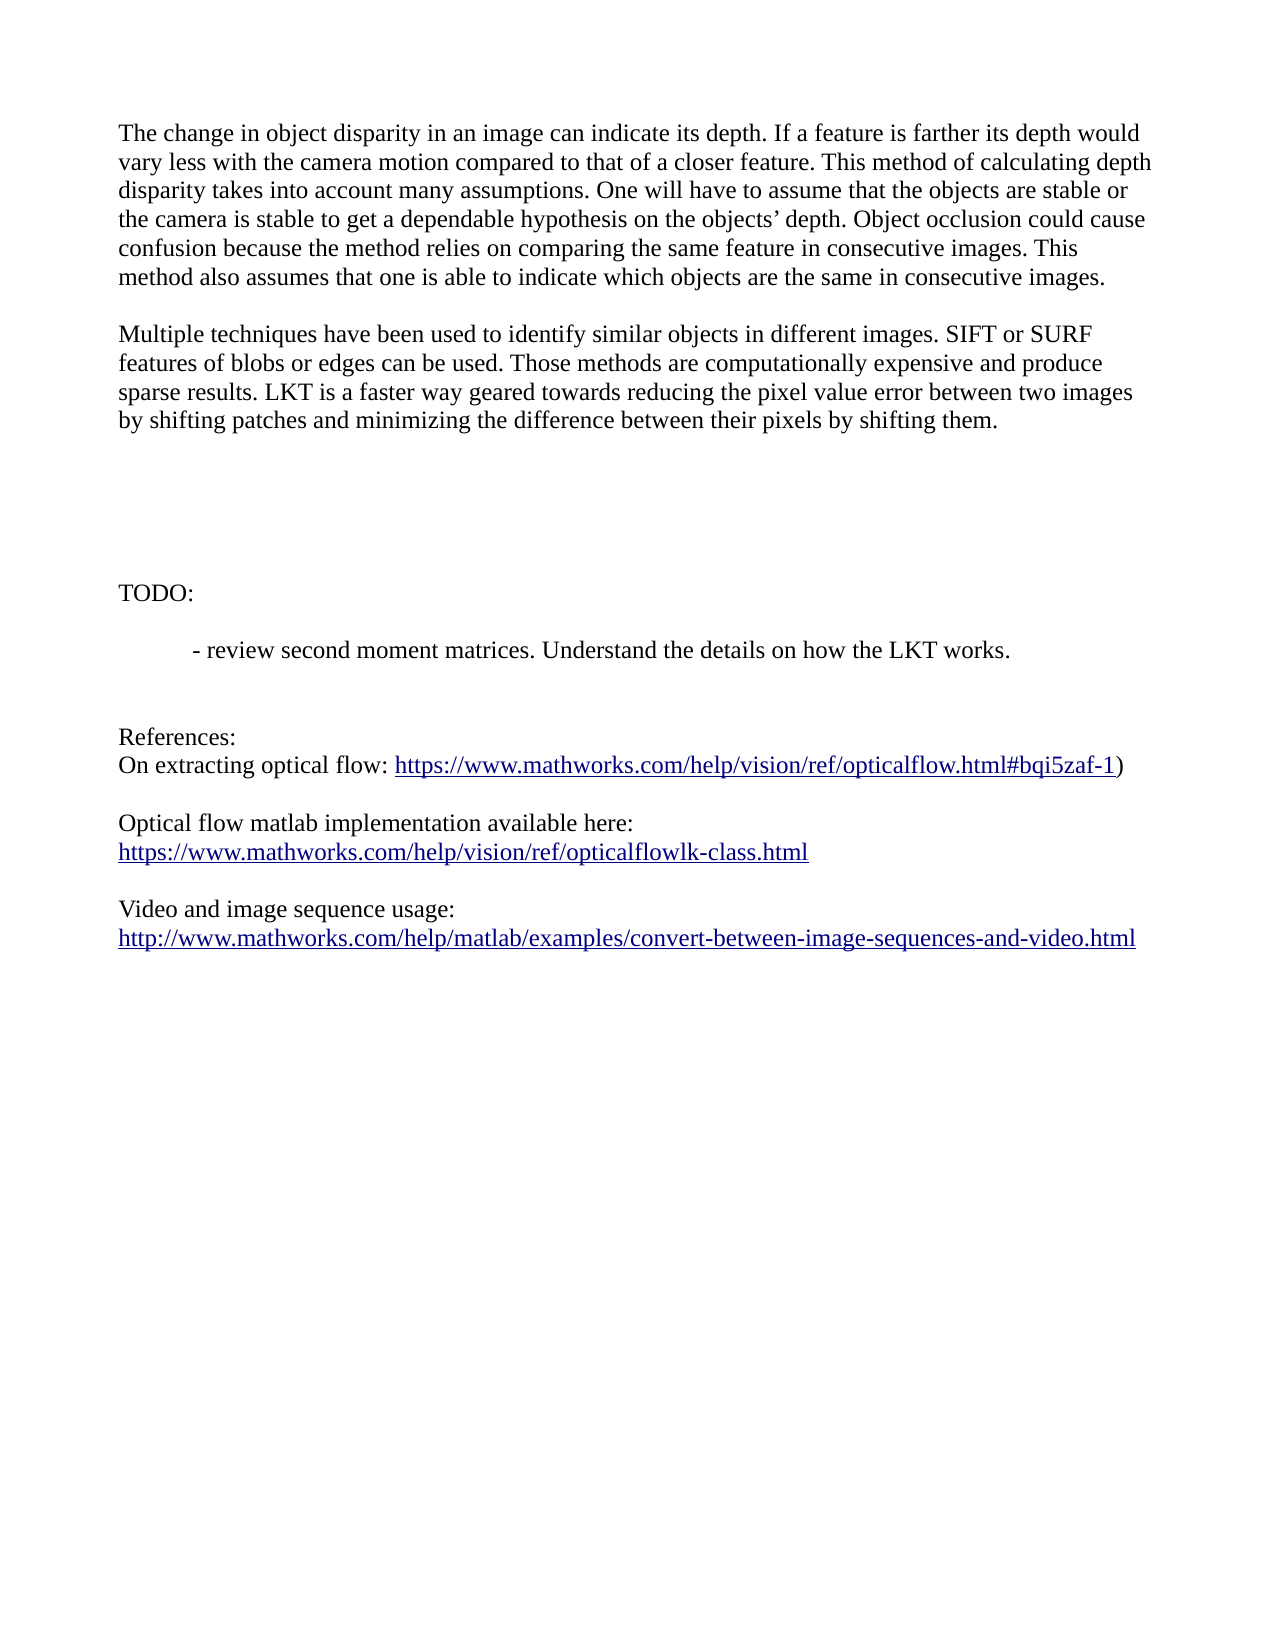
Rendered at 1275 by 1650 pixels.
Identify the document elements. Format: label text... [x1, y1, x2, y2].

text The change in object disparity in an image can indicate its depth. If a feature is farther its depth would vary less with the camera motion compared to that of a closer feature. This method of calculating depth disparity takes into account many assumptions. One will have to assume that the objects are stable or the camera is stable to get a dependable hypothesis on the objects’ depth. Object occlusion could cause confusion because the method relies on comparing the same feature in consecutive images. This method also assumes that one is able to indicate which objects are the same in consecutive images. [118, 118, 1157, 291]
text Video and image sequence usage: [118, 894, 1157, 923]
text On extracting optical flow: https://www.mathworks.com/help/vision/ref/opticalflow.html#bqi5zaf-1) [118, 751, 1157, 779]
text Multiple techniques have been used to identify similar objects in different images. SIFT or SURF features of blobs or edges can be used. Those methods are computationally expensive and produce sparse results. LKT is a faster way geared towards reducing the pixel value error between two images by shifting patches and minimizing the difference between their pixels by shifting them. [118, 319, 1157, 434]
text Optical flow matlab implementation available here: https://www.mathworks.com/help/vision/ref/opticalflowlk-class.html [118, 808, 1157, 866]
text TODO: [118, 578, 1157, 607]
text References: [118, 722, 1157, 751]
text http://www.mathworks.com/help/matlab/examples/convert-between-image-sequences-and-video.html [118, 923, 1157, 952]
text - review second moment matrices. Understand the details on how the LKT works. [118, 636, 1157, 664]
